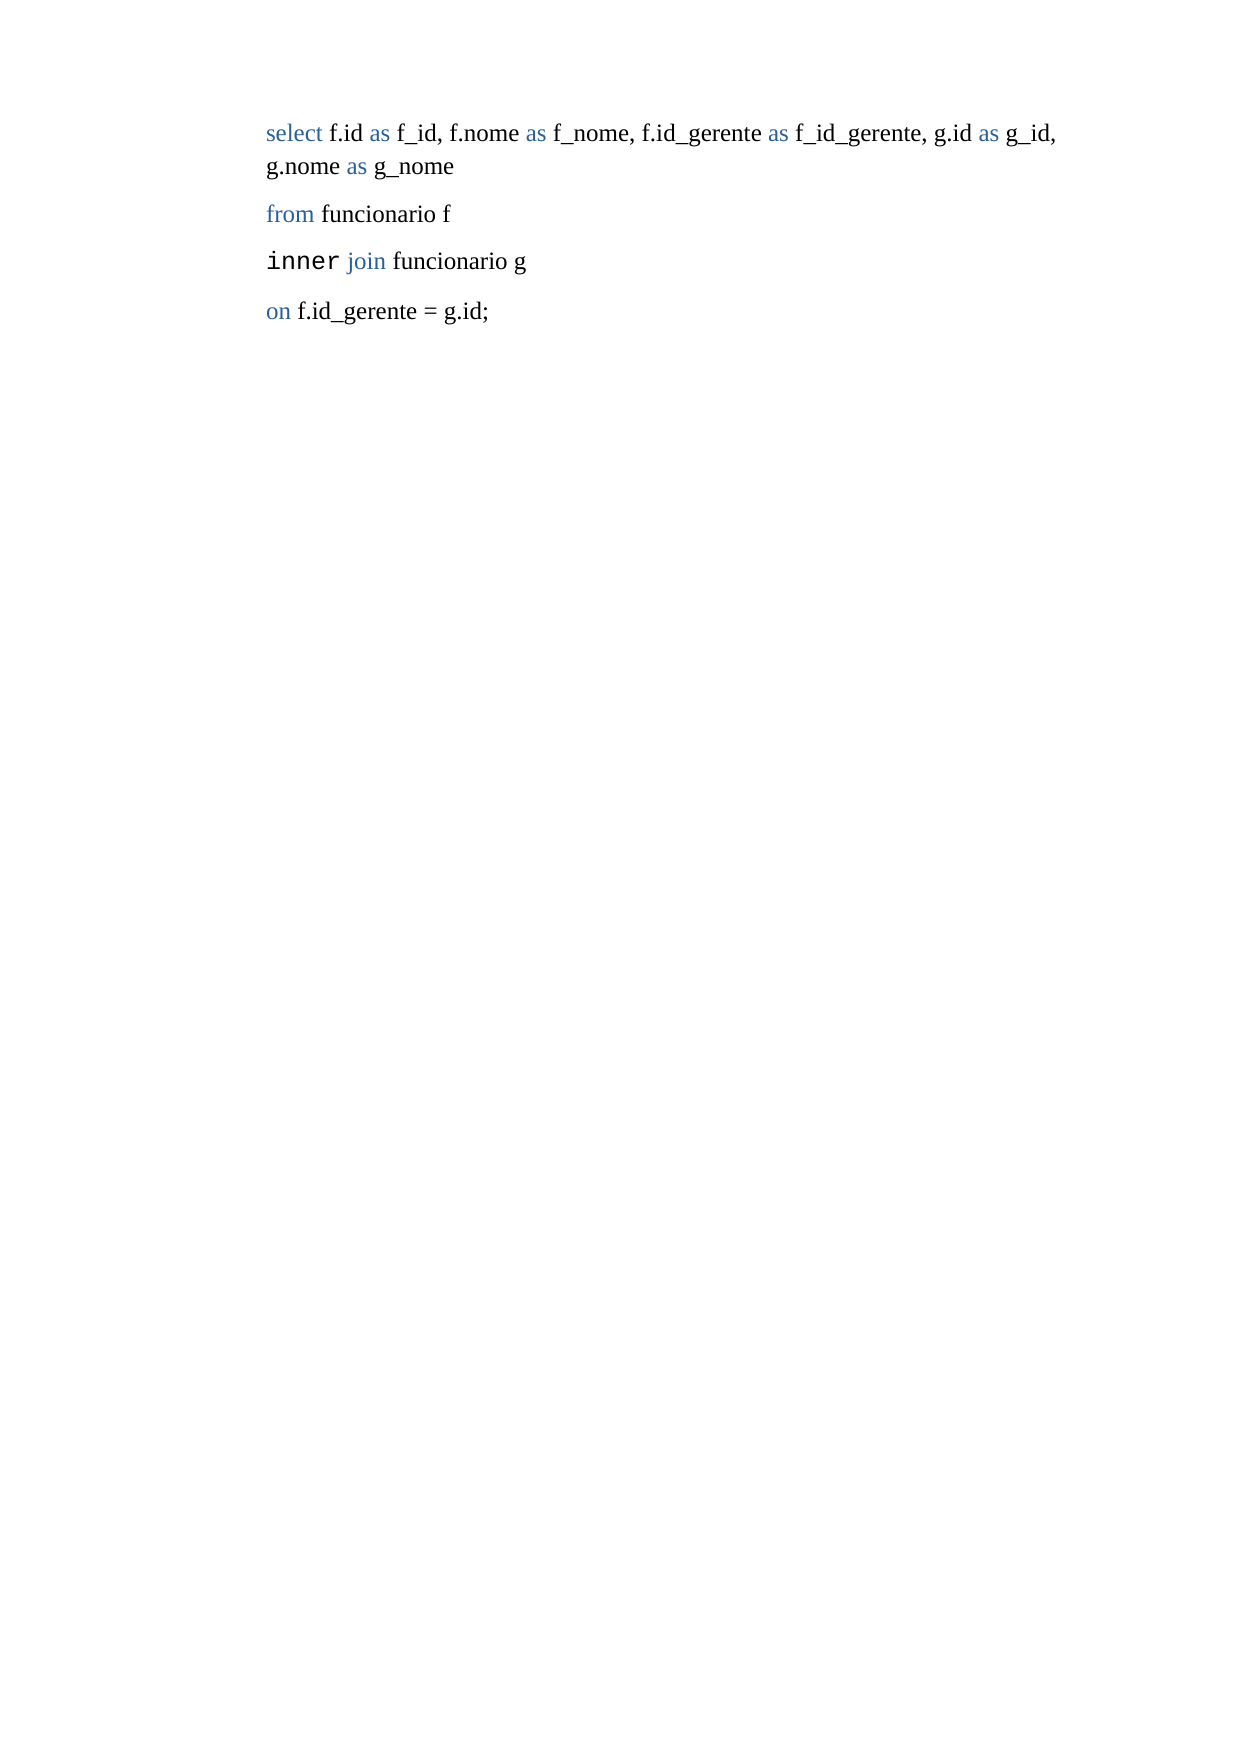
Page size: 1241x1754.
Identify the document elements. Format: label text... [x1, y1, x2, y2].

text select f.id as f_id, f.nome as f_nome, f.id_gerente as f_id_gerente, g.id as g_id, g.nome as g_nome [266, 118, 1122, 180]
text on f.id_gerente = g.id; [266, 296, 1122, 325]
text inner join funcionario g [266, 246, 1122, 277]
text from funcionario f [266, 199, 1122, 227]
